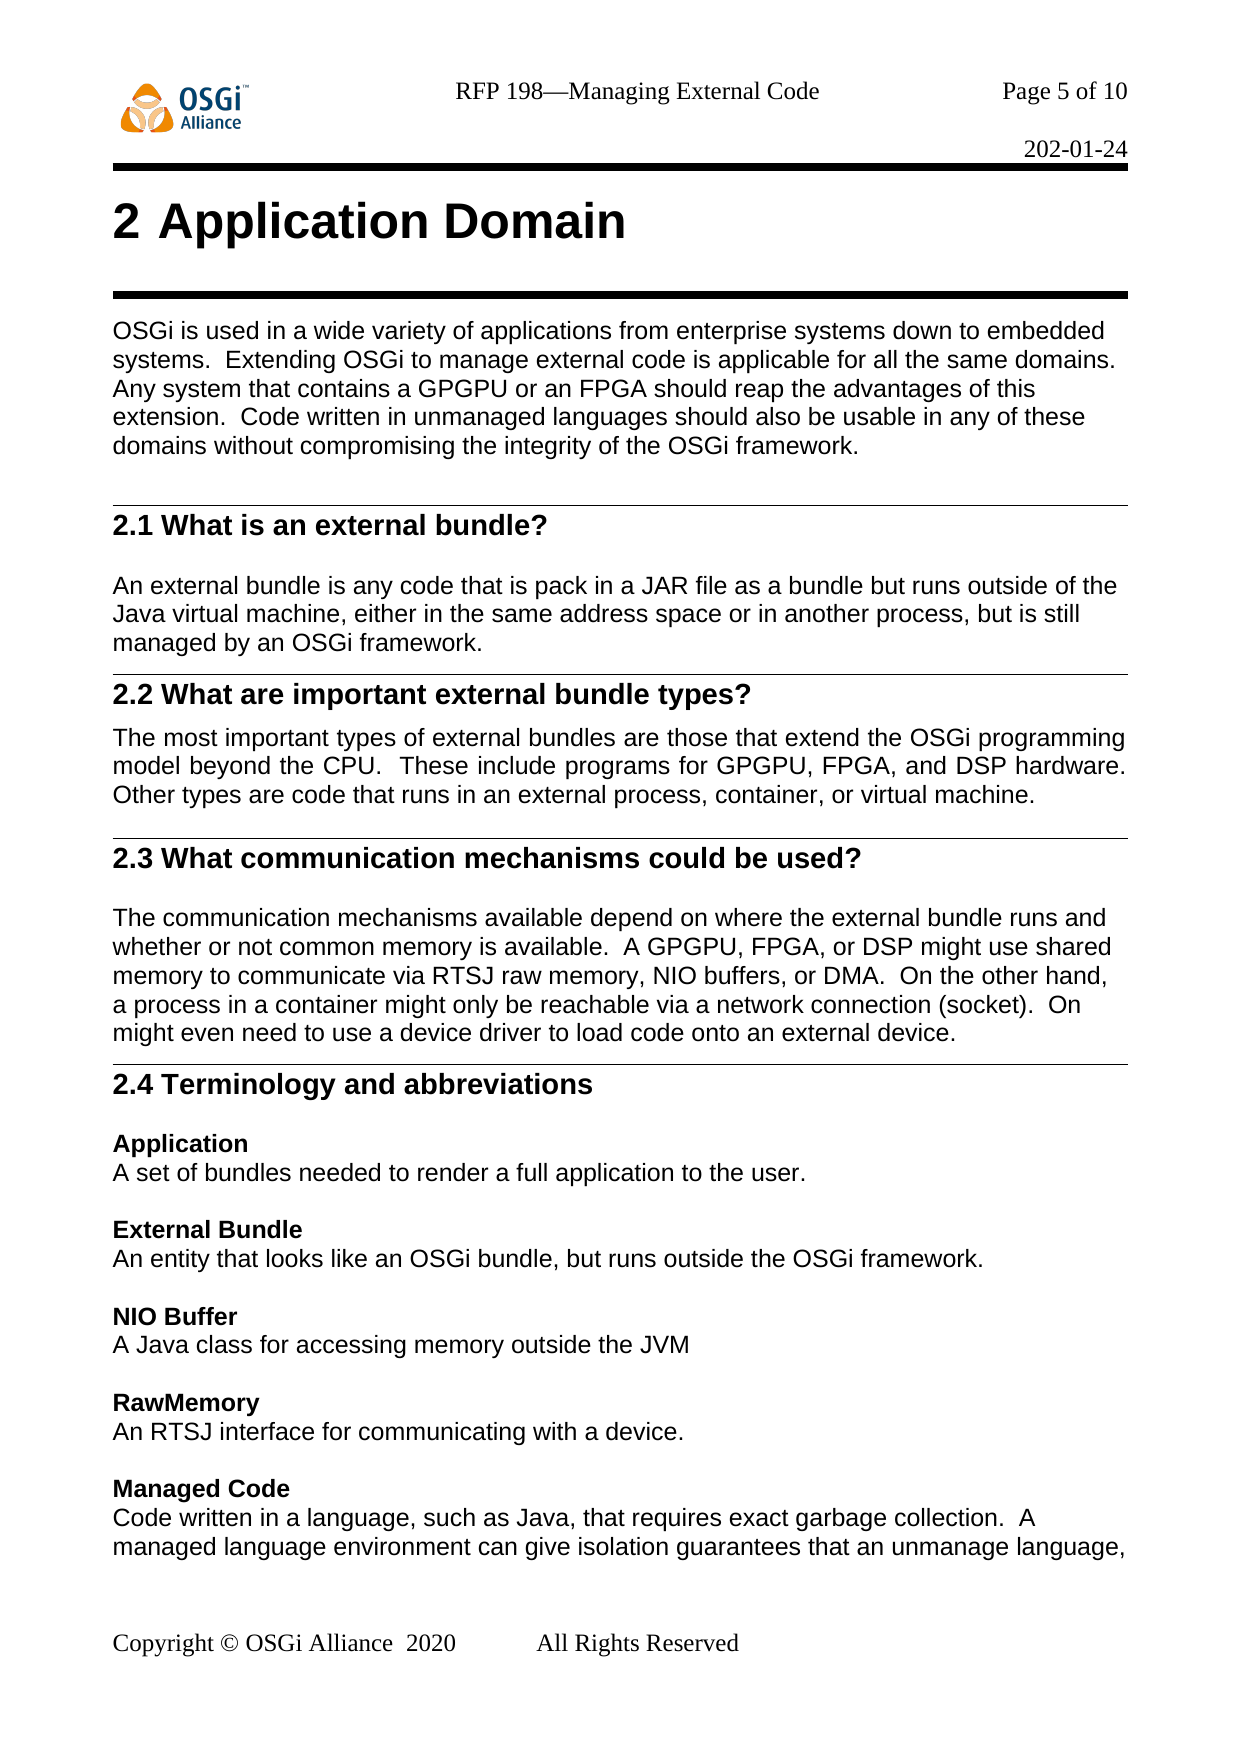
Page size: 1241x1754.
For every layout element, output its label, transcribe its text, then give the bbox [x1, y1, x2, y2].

picture [113, 76, 257, 140]
text Managed Code [112, 1474, 1128, 1503]
subtitle 2.3 What communication mechanisms could be used? [112, 839, 1128, 874]
text An RTSJ interface for communicating with a device. [112, 1417, 1128, 1445]
text RawMemory [112, 1388, 1128, 1417]
subtitle 2.4 Terminology and abbreviations [112, 1065, 1128, 1100]
text The communication mechanisms available depend on where the external bundle runs and whether or not common memory is available. A GPGPU, FPGA, or DSP might use shared memory to communicate via RTSJ raw memory, NIO buffers, or DMA. On the other hand, a process in a container might only be reachable via a network connection (socket). On might even need to use a device driver to load code onto an external device. [112, 903, 1128, 1047]
text OSGi is used in a wide variety of applications from enterprise systems down to embedded systems. Extending OSGi to manage external code is applicable for all the same domains. Any system that contains a GPGPU or an FPGA should reap the advantages of this extension. Code written in unmanaged languages should also be usable in any of these domains without compromising the integrity of the OSGi framework. [112, 316, 1128, 460]
text A Java class for accessing memory outside the JVM [112, 1330, 1128, 1359]
text An external bundle is any code that is pack in a JAR file as a bundle but runs outside of the Java virtual machine, either in the same address space or in another process, but is still managed by an OSGi framework. [112, 571, 1128, 657]
text The most important types of external bundles are those that extend the OSGi programming model beyond the CPU. These include programs for GPGPU, FPGA, and DSP hardware. Other types are code that runs in an external process, container, or virtual machine. [112, 723, 1128, 809]
subtitle 2.2 What are important external bundle types? [112, 675, 1128, 710]
text Code written in a language, such as Java, that requires exact garbage collection. A managed language environment can give isolation guarantees that an unmanage language, [112, 1503, 1128, 1560]
text A set of bundles needed to render a full application to the user. [112, 1158, 1128, 1187]
text Application [112, 1129, 1128, 1158]
text External Bundle [112, 1215, 1128, 1244]
subtitle 2.1 What is an external bundle? [112, 506, 1128, 542]
text NIO Buffer [112, 1302, 1128, 1330]
text An entity that looks like an OSGi bundle, but runs outside the OSGi framework. [112, 1244, 1128, 1273]
subtitle Application Domain [112, 164, 1128, 299]
